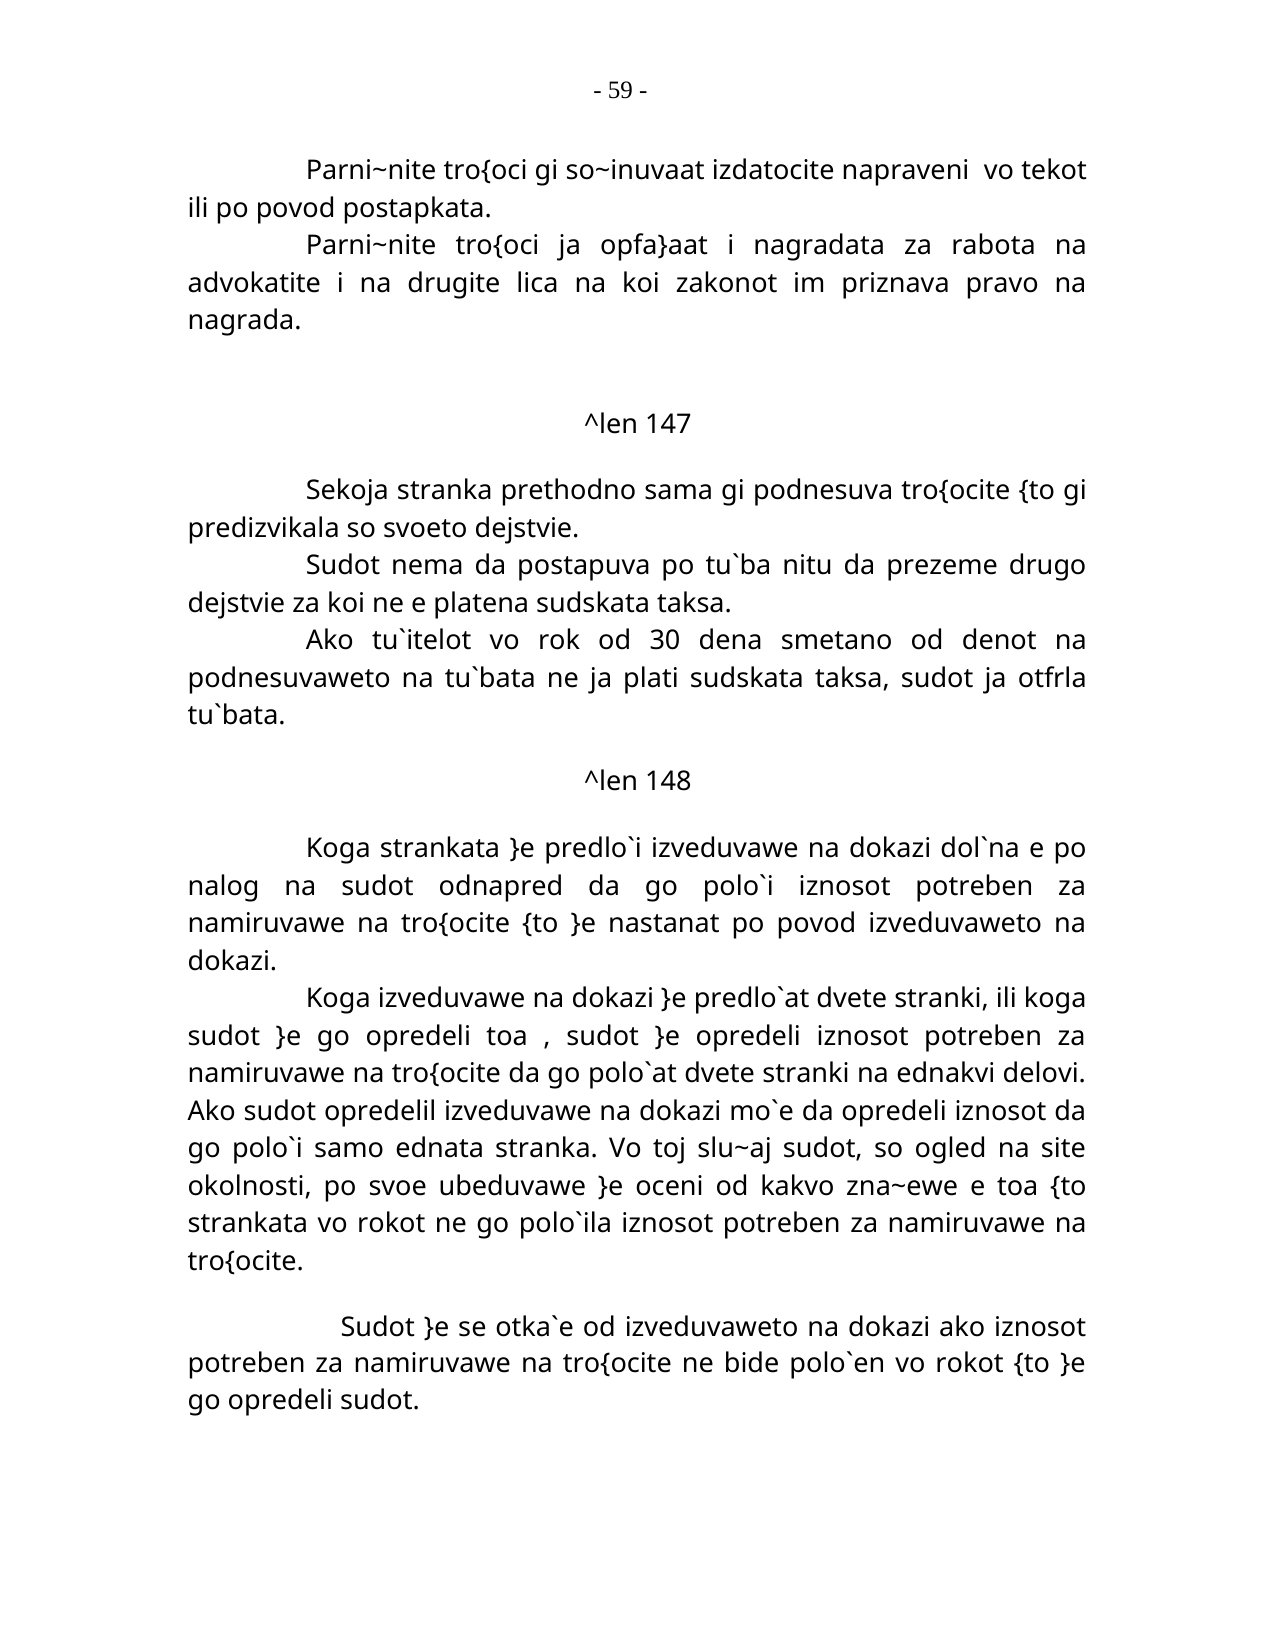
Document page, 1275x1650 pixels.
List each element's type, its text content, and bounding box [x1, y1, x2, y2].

text Parni~nite tro{oci ja opfa}aat i nagradata za rabota na advokatite i na drugite lica na koi zakonot im priznava pravo na nagrada. [187, 225, 1087, 337]
text Sekoja stranka prethodno sama gi podnesuva tro{ocite {to gi predizvikala so svoeto dejstvie. [187, 470, 1087, 545]
text Parni~nite tro{oci gi so~inuvaat izdatocite napraveni vo tekot ili po povod postapkata. [187, 150, 1087, 225]
text Koga izveduvawe na dokazi }e predlo`at dvete stranki, ili koga sudot }e go opredeli toa , sudot }e opredeli iznosot potreben za namiruvawe na tro{ocite da go polo`at dvete stranki na ednakvi delovi. Ako sudot opredelil izveduvawe na dokazi mo`e da opredeli iznosot da go polo`i samo ednata stranka. Vo toj slu~aj sudot, so ogled na site okolnosti, po svoe ubeduvawe }e oceni od kakvo zna~ewe e toa {to strankata vo rokot ne go polo`ila iznosot potreben za namiruvawe na tro{ocite. [187, 978, 1087, 1278]
text Sudot nema da postapuva po tu`ba nitu da prezeme drugo dejstvie za koi ne e platena sudskata taksa. [187, 545, 1087, 620]
text ^len 147 [187, 404, 1087, 441]
text Ako tu`itelot vo rok od 30 dena smetano od denot na podnesuvaweto na tu`bata ne ja plati sudskata taksa, sudot ja otfrla tu`bata. [187, 620, 1087, 733]
text Koga strankata }e predlo`i izveduvawe na dokazi dol`na e po nalog na sudot odnapred da go polo`i iznosot potreben za namiruvawe na tro{ocite {to }e nastanat po povod izveduvaweto na dokazi. [187, 828, 1087, 978]
text Sudot }e se otka`e od izveduvaweto na dokazi ako iznosot potreben za namiruvawe na tro{ocite ne bide polo`en vo rokot {to }e go opredeli sudot. [187, 1307, 1087, 1418]
text ^len 148 [187, 762, 1087, 799]
